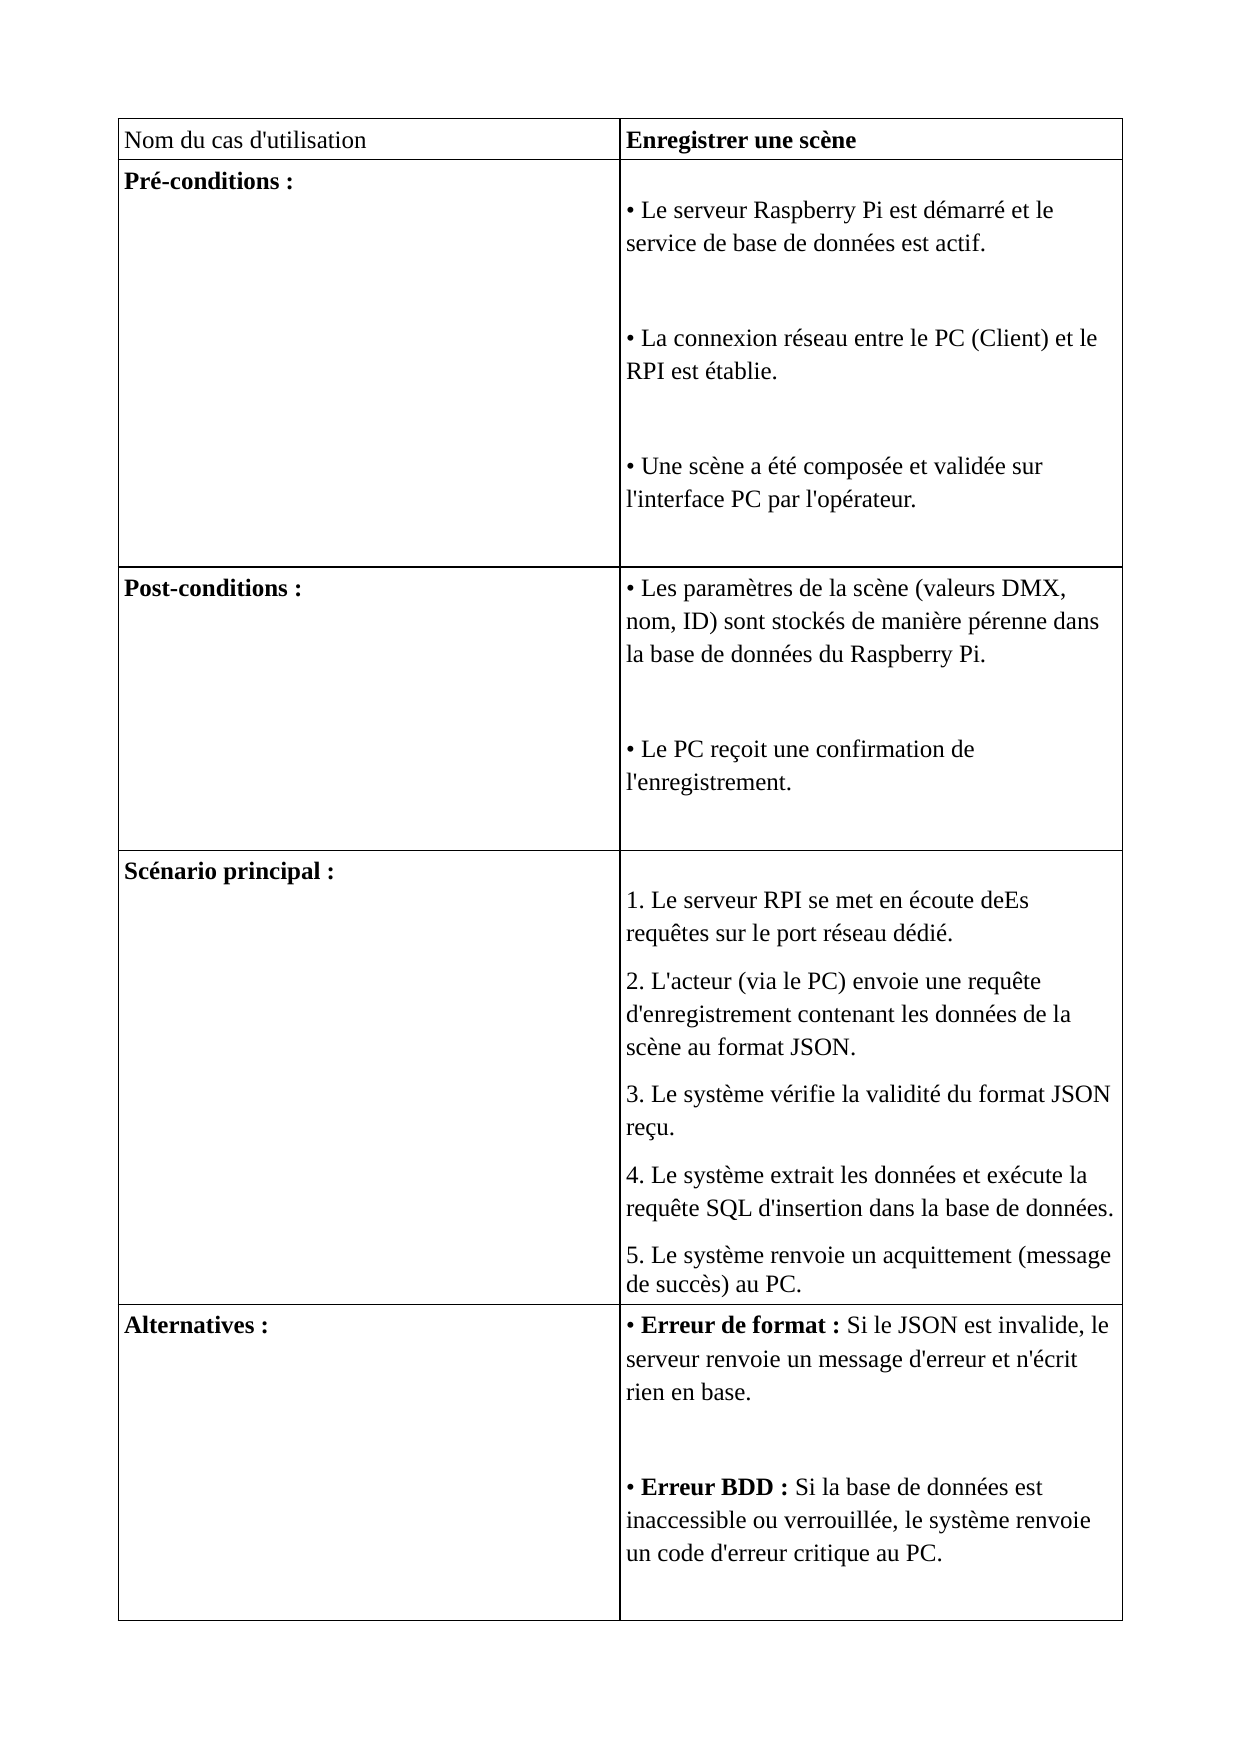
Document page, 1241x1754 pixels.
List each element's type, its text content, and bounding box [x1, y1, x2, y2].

table_cell • Le serveur Raspberry Pi est démarré et le service de base de données est actif. • La connexion réseau entre le PC (Client) et le RPI est établie. • Une scène a été composée et validée sur l'interface PC par l'opérateur. [621, 160, 1122, 566]
table_cell • Les paramètres de la scène (valeurs DMX, nom, ID) sont stockés de manière pérenne dans la base de données du Raspberry Pi. • Le PC reçoit une confirmation de l'enregistrement. [621, 568, 1122, 849]
table_cell Post-conditions : [119, 568, 619, 849]
table_cell Scénario principal : [119, 851, 619, 1304]
table_cell Alternatives : [119, 1305, 619, 1620]
table_cell 1. Le serveur RPI se met en écoute deEs requêtes sur le port réseau dédié. 2. L'acteur (via le PC) envoie une requête d'enregistrement contenant les données de la scène au format JSON. 3. Le système vérifie la validité du format JSON reçu. 4. Le système extrait les données et exécute la requête SQL d'insertion dans la base de données. 5. Le système renvoie un acquittement (message de succès) au PC. [621, 851, 1122, 1304]
table_header Nom du cas d'utilisation [119, 119, 619, 159]
table_cell • Erreur de format : Si le JSON est invalide, le serveur renvoie un message d'erreur et n'écrit rien en base. • Erreur BDD : Si la base de données est inaccessible ou verrouillée, le système renvoie un code d'erreur critique au PC. [621, 1305, 1122, 1620]
table_cell Pré-conditions : [119, 160, 619, 566]
table_header Enregistrer une scène [621, 119, 1122, 159]
